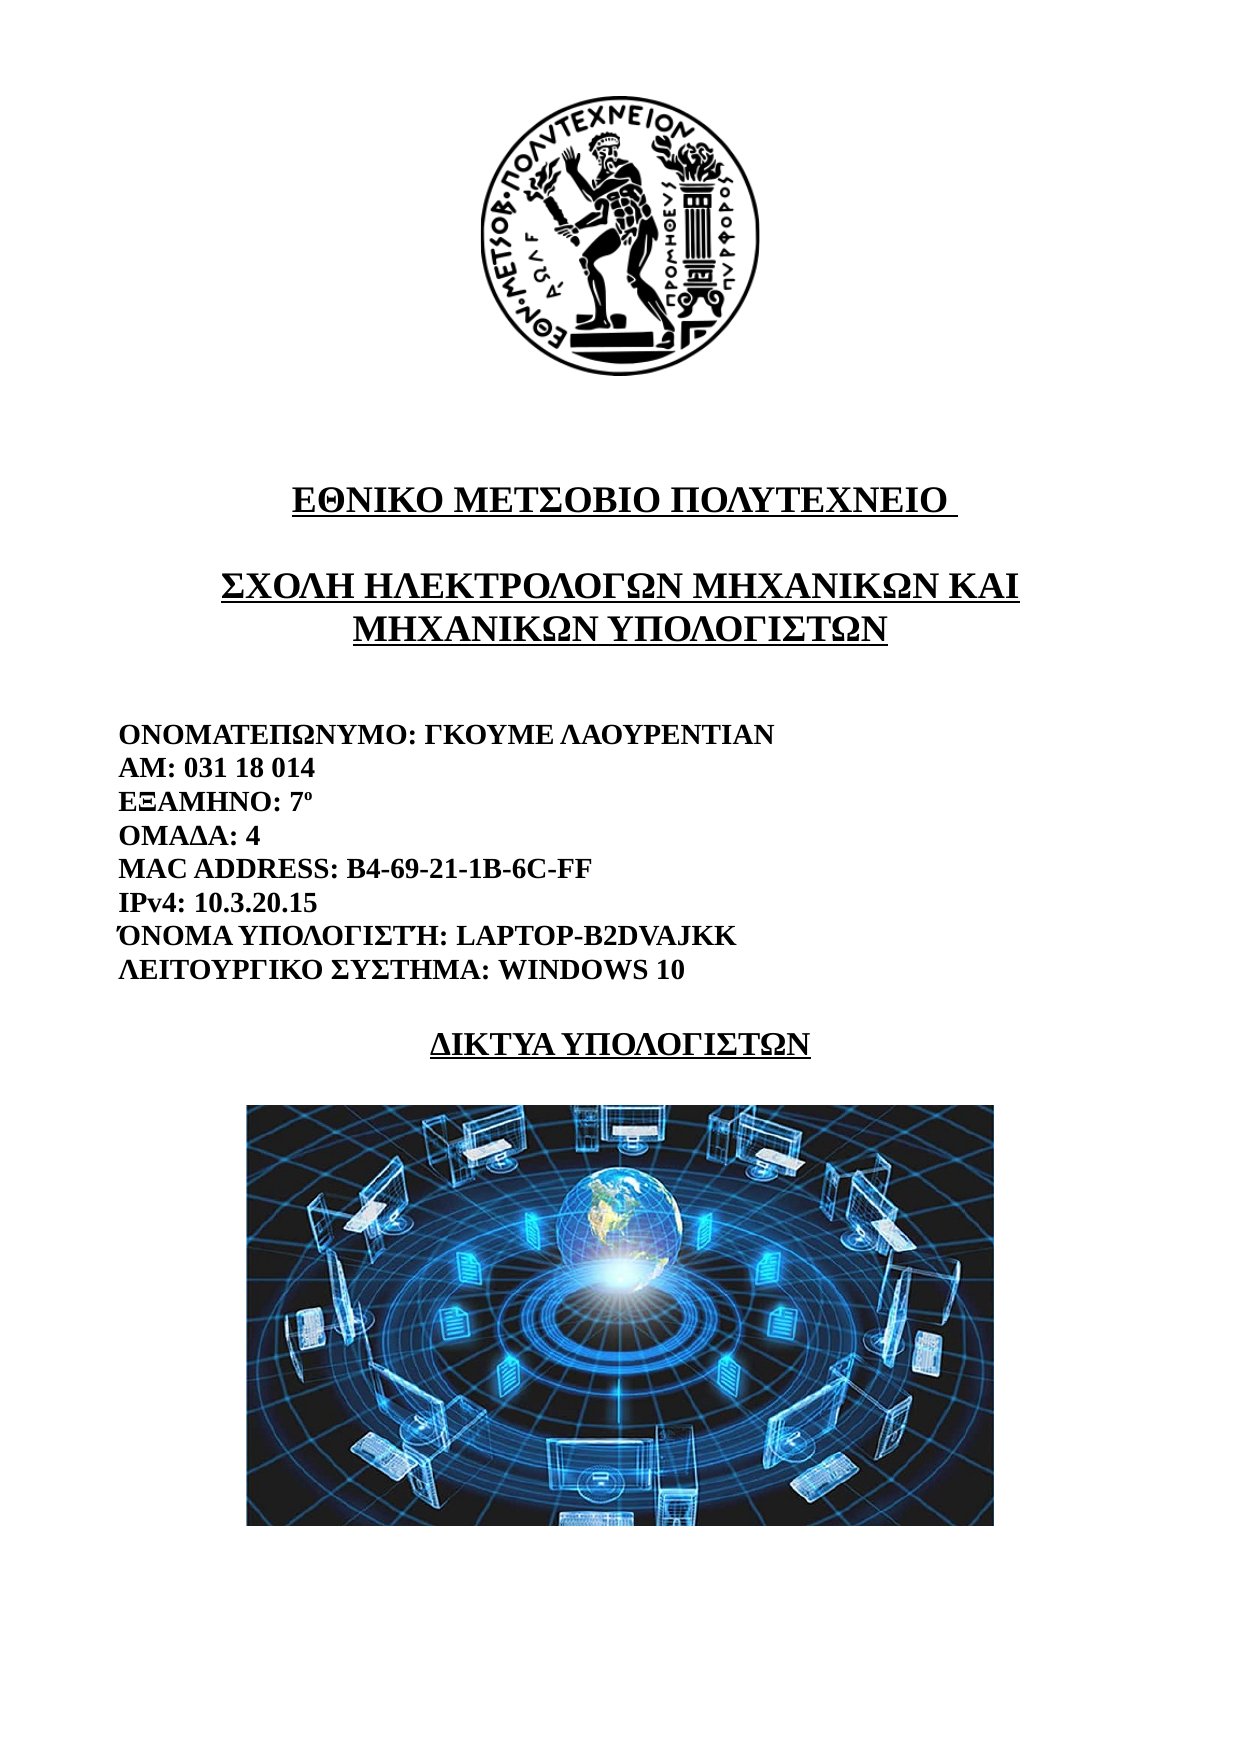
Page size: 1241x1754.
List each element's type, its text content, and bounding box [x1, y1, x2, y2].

text ΛΕΙΤΟΥΡΓΙΚΟ ΣΥΣΤΗΜΑ: WINDOWS 10 [118, 952, 1122, 985]
text ΌΝΟΜΑ ΥΠΟΛΟΓΙΣΤΉ: LAPTOP-B2DVAJKK [118, 918, 1122, 952]
picture [246, 1105, 994, 1526]
picture [480, 96, 760, 376]
text IPv4: 10.3.20.15 [118, 885, 1122, 918]
text ΣΧΟΛΗ ΗΛΕΚΤΡΟΛΟΓΩΝ ΜΗΧΑΝΙΚΩΝ ΚΑΙ ΜΗΧΑΝΙΚΩΝ ΥΠΟΛΟΓΙΣΤΩΝ [118, 564, 1122, 650]
text ΟΜΑΔΑ: 4 [118, 818, 1122, 851]
text ΑΜ: 031 18 014 [118, 751, 1122, 784]
text ΕΘΝΙΚΟ ΜΕΤΣΟΒΙΟ ΠΟΛΥΤΕΧΝΕΙΟ [118, 477, 1122, 521]
text ΟΝΟΜΑΤΕΠΩΝΥΜΟ: ΓΚΟΥΜΕ ΛΑΟΥΡΕΝΤΙΑΝ [118, 717, 1122, 751]
text ΔΙΚΤΥΑ ΥΠΟΛΟΓΙΣΤΩΝ [118, 1024, 1122, 1062]
text MAC ADDRESS: B4-69-21-1B-6C-FF [118, 851, 1122, 885]
text ΕΞΑΜΗΝΟ: 7ο [118, 784, 1122, 818]
